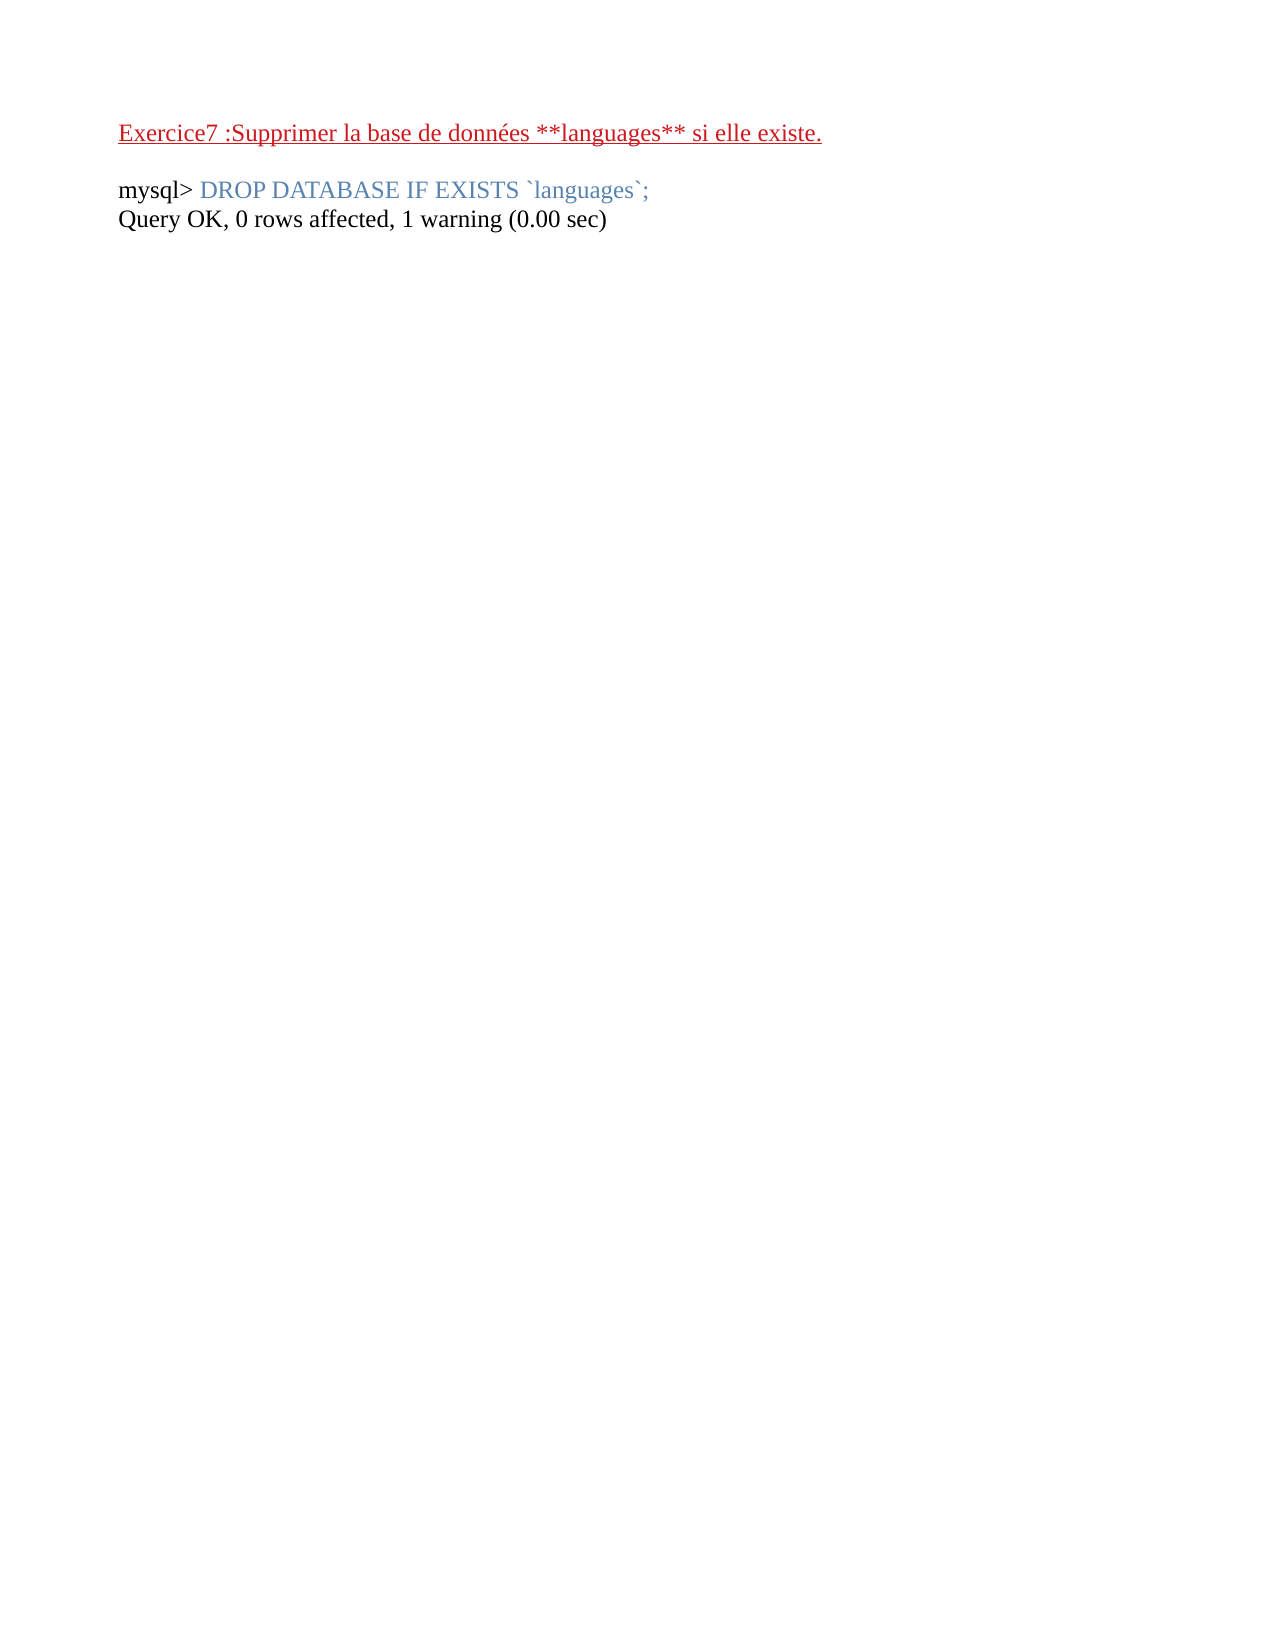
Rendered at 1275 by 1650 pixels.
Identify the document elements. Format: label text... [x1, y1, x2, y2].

text mysql> DROP DATABASE IF EXISTS `languages`; [118, 176, 1157, 204]
text Query OK, 0 rows affected, 1 warning (0.00 sec) [118, 204, 1157, 233]
text Exercice7 :Supprimer la base de données **languages** si elle existe. [118, 118, 1157, 147]
